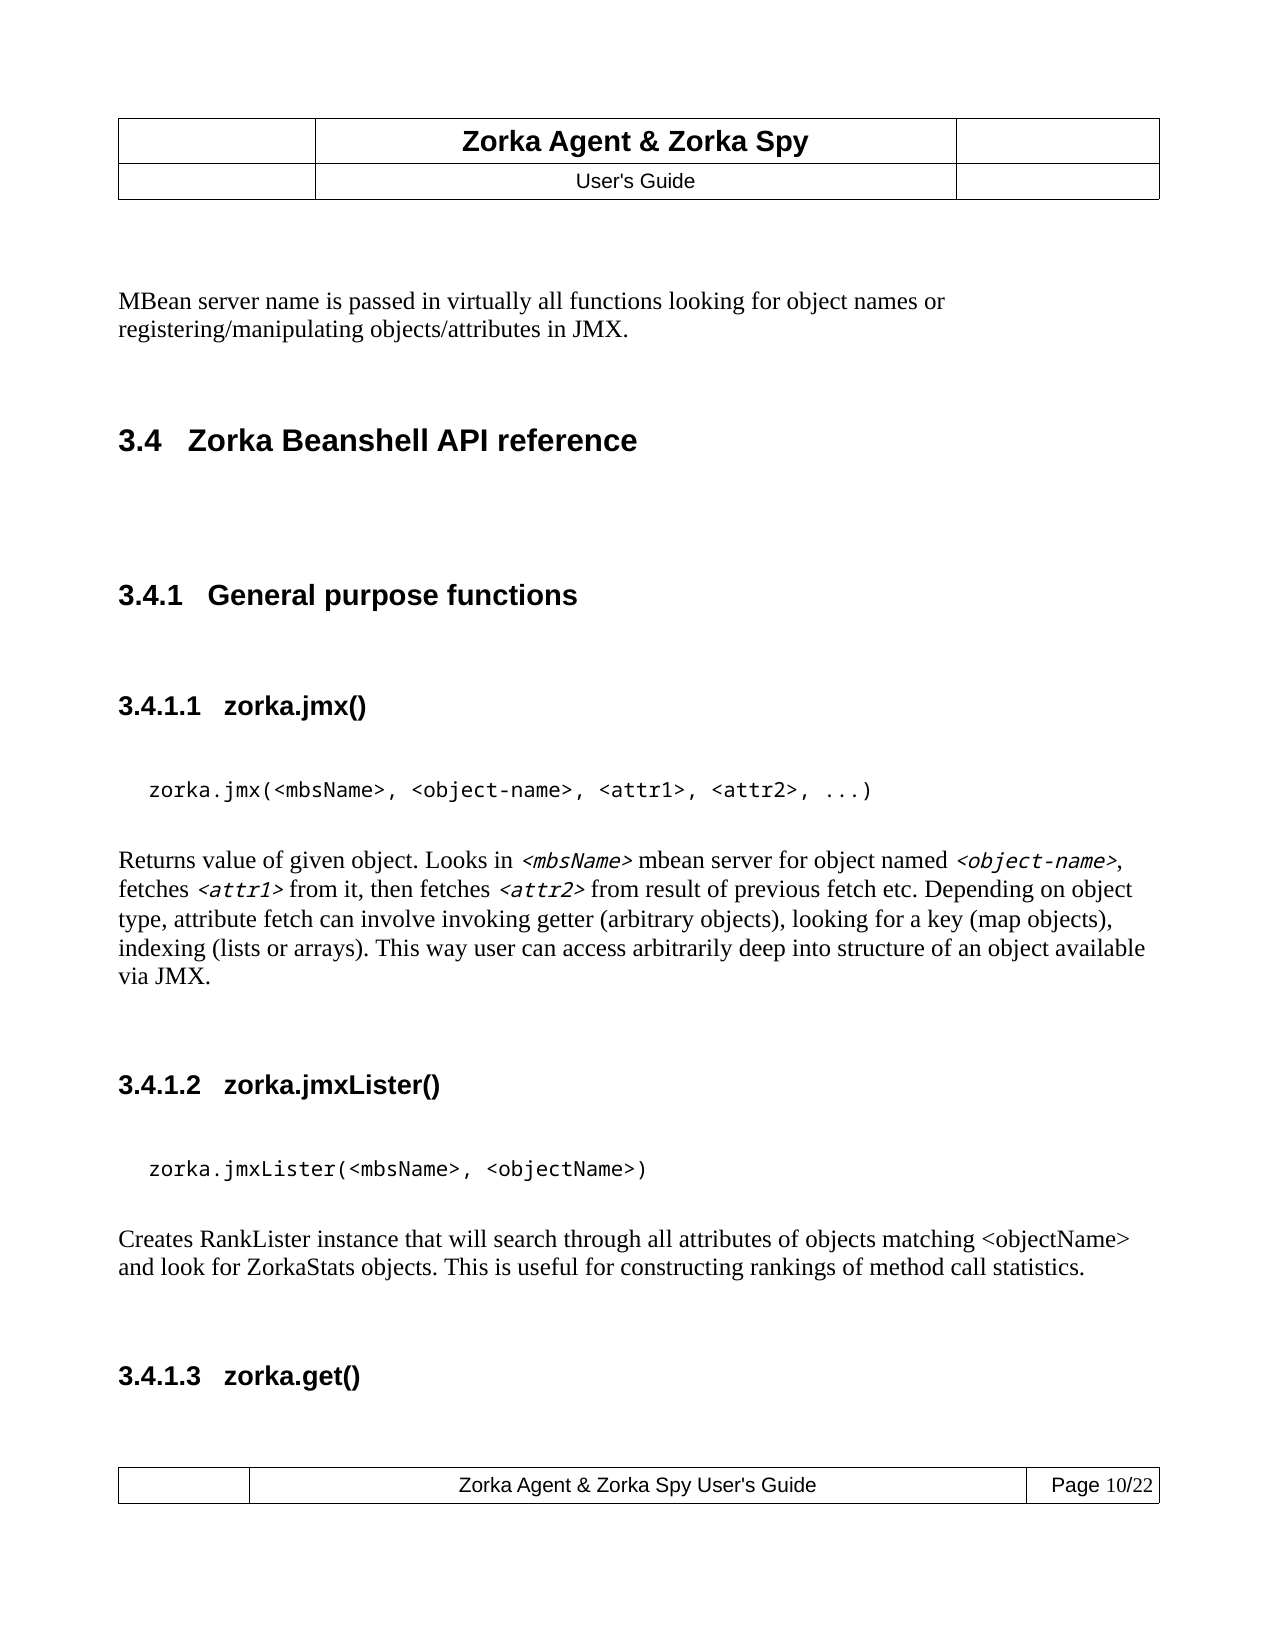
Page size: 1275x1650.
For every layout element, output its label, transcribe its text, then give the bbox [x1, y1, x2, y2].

subtitle zorka.jmx() [118, 690, 1157, 722]
text zorka.jmxLister(<mbsName>, <objectName>) [148, 1154, 1157, 1182]
text MBean server name is passed in virtually all functions looking for object names or registering/manipulating objects/attributes in JMX. [118, 286, 1157, 343]
subtitle zorka.get() [118, 1360, 1157, 1391]
text Returns value of given object. Looks in <mbsName> mbean server for object named <object-name>, fetches <attr1> from it, then fetches <attr2> from result of previous fetch etc. Depending on object type, attribute fetch can involve invoking getter (arbitrary objects), looking for a key (map objects), indexing (lists or arrays). This way user can access arbitrarily deep into structure of an object available via JMX. [118, 845, 1157, 990]
text Creates RankLister instance that will search through all attributes of objects matching <objectName> and look for ZorkaStats objects. This is useful for constructing rankings of method call statistics. [118, 1224, 1157, 1281]
subtitle zorka.jmxLister() [118, 1069, 1157, 1100]
subtitle General purpose functions [118, 578, 1157, 612]
subtitle Zorka Beanshell API reference [118, 422, 1157, 458]
text zorka.jmx(<mbsName>, <object-name>, <attr1>, <attr2>, ...) [148, 775, 1157, 804]
